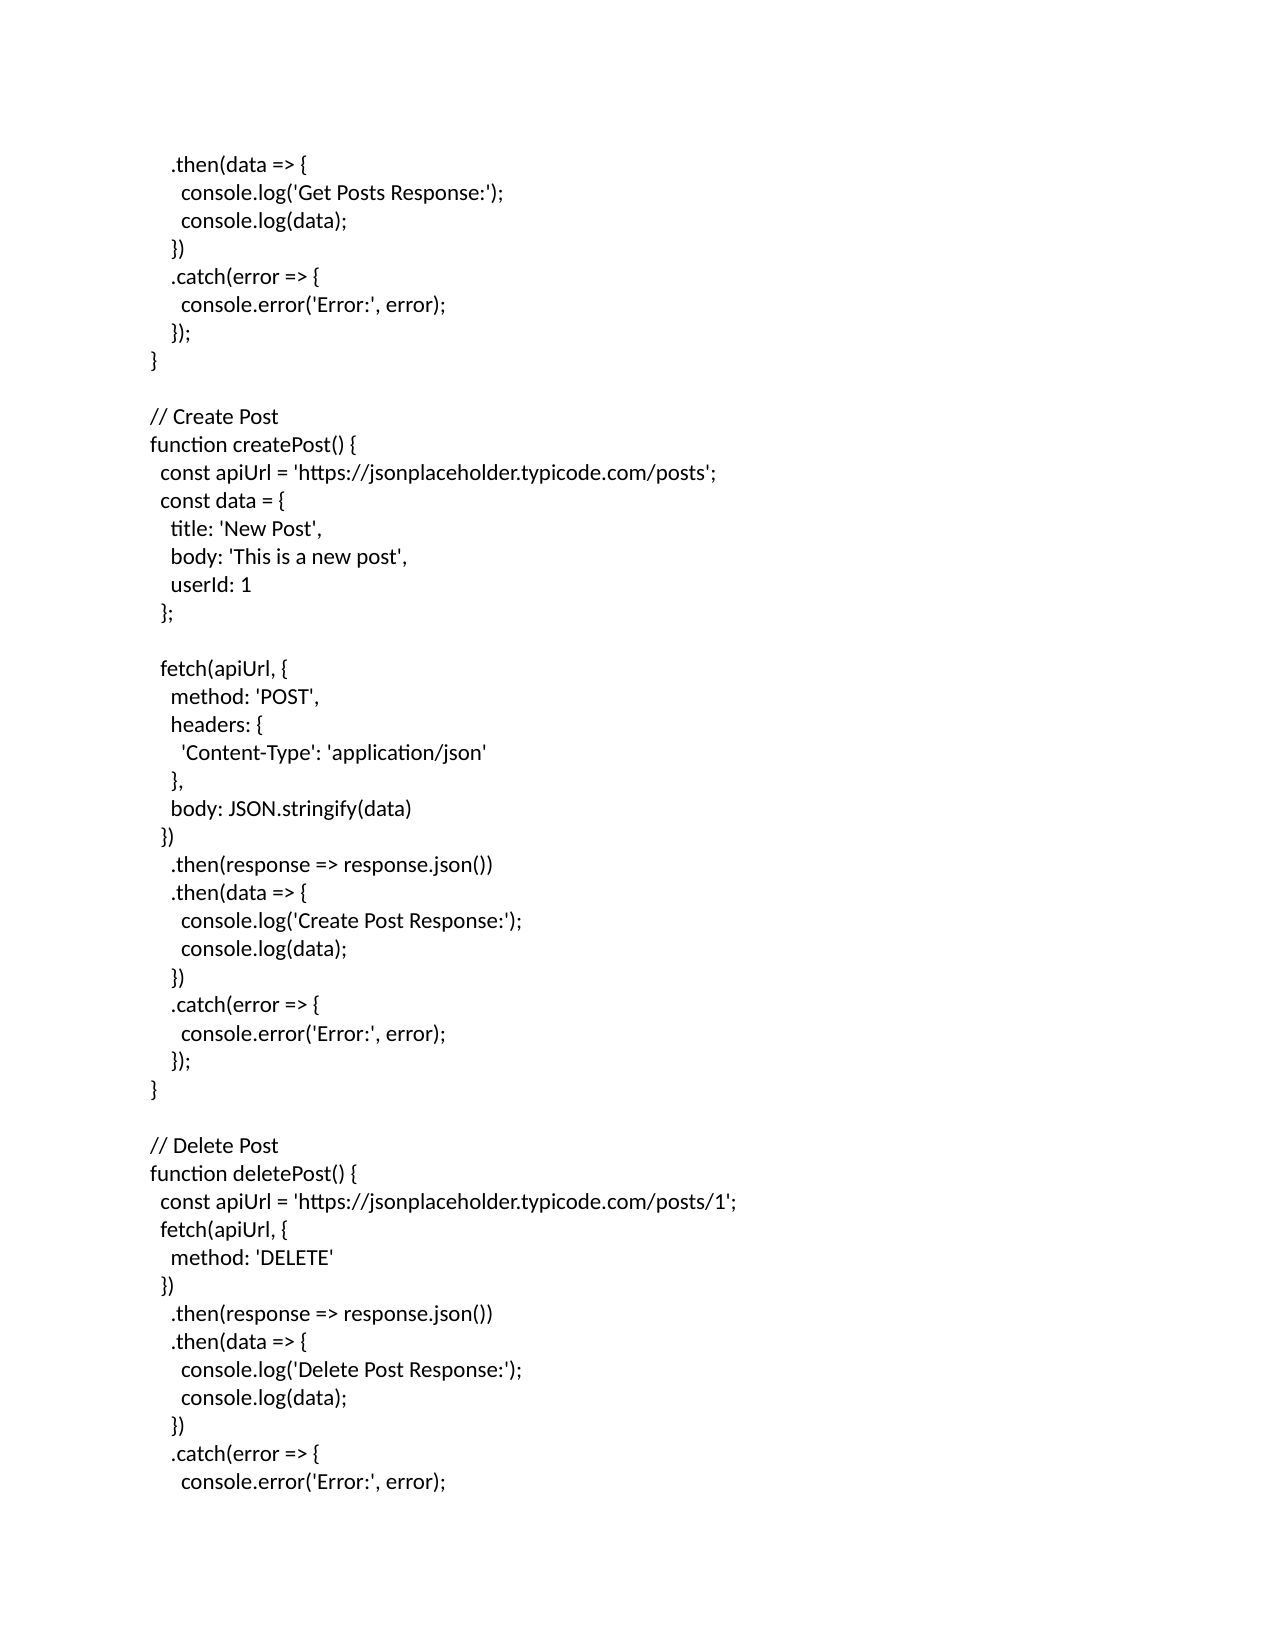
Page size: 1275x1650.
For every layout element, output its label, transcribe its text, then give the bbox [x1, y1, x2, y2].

text console.log('Create Post Response:'); [150, 907, 1125, 934]
text }, [150, 766, 1125, 794]
text // Create Post [150, 402, 1125, 430]
text .catch(error => { [150, 262, 1125, 290]
text fetch(apiUrl, { [150, 1215, 1125, 1243]
text }) [150, 234, 1125, 262]
text method: 'DELETE' [150, 1243, 1125, 1271]
text }); [150, 1047, 1125, 1075]
text body: JSON.stringify(data) [150, 794, 1125, 822]
text function createPost() { [150, 430, 1125, 458]
text // Delete Post [150, 1131, 1125, 1159]
text fetch(apiUrl, { [150, 654, 1125, 682]
text console.log('Get Posts Response:'); [150, 178, 1125, 206]
text const apiUrl = 'https://jsonplaceholder.typicode.com/posts/1'; [150, 1187, 1125, 1215]
text console.error('Error:', error); [150, 290, 1125, 318]
text title: 'New Post', [150, 514, 1125, 542]
text .then(response => response.json()) [150, 1299, 1125, 1327]
text } [150, 346, 1125, 374]
text console.log('Delete Post Response:'); [150, 1355, 1125, 1383]
text 'Content-Type': 'application/json' [150, 738, 1125, 766]
text }) [150, 963, 1125, 991]
text }) [150, 822, 1125, 851]
text headers: { [150, 710, 1125, 738]
text .then(data => { [150, 1327, 1125, 1355]
text }) [150, 1411, 1125, 1439]
text console.log(data); [150, 934, 1125, 963]
text userId: 1 [150, 570, 1125, 598]
text const apiUrl = 'https://jsonplaceholder.typicode.com/posts'; [150, 458, 1125, 486]
text console.log(data); [150, 1383, 1125, 1411]
text console.error('Error:', error); [150, 1467, 1125, 1495]
text }; [150, 598, 1125, 626]
text console.log(data); [150, 206, 1125, 234]
text const data = { [150, 486, 1125, 514]
text }) [150, 1271, 1125, 1299]
text function deletePost() { [150, 1159, 1125, 1187]
text .catch(error => { [150, 991, 1125, 1019]
text } [150, 1075, 1125, 1103]
text console.error('Error:', error); [150, 1019, 1125, 1047]
text .then(response => response.json()) [150, 851, 1125, 878]
text body: 'This is a new post', [150, 542, 1125, 570]
text .then(data => { [150, 150, 1125, 178]
text .then(data => { [150, 878, 1125, 907]
text }); [150, 318, 1125, 346]
text .catch(error => { [150, 1439, 1125, 1467]
text method: 'POST', [150, 682, 1125, 710]
